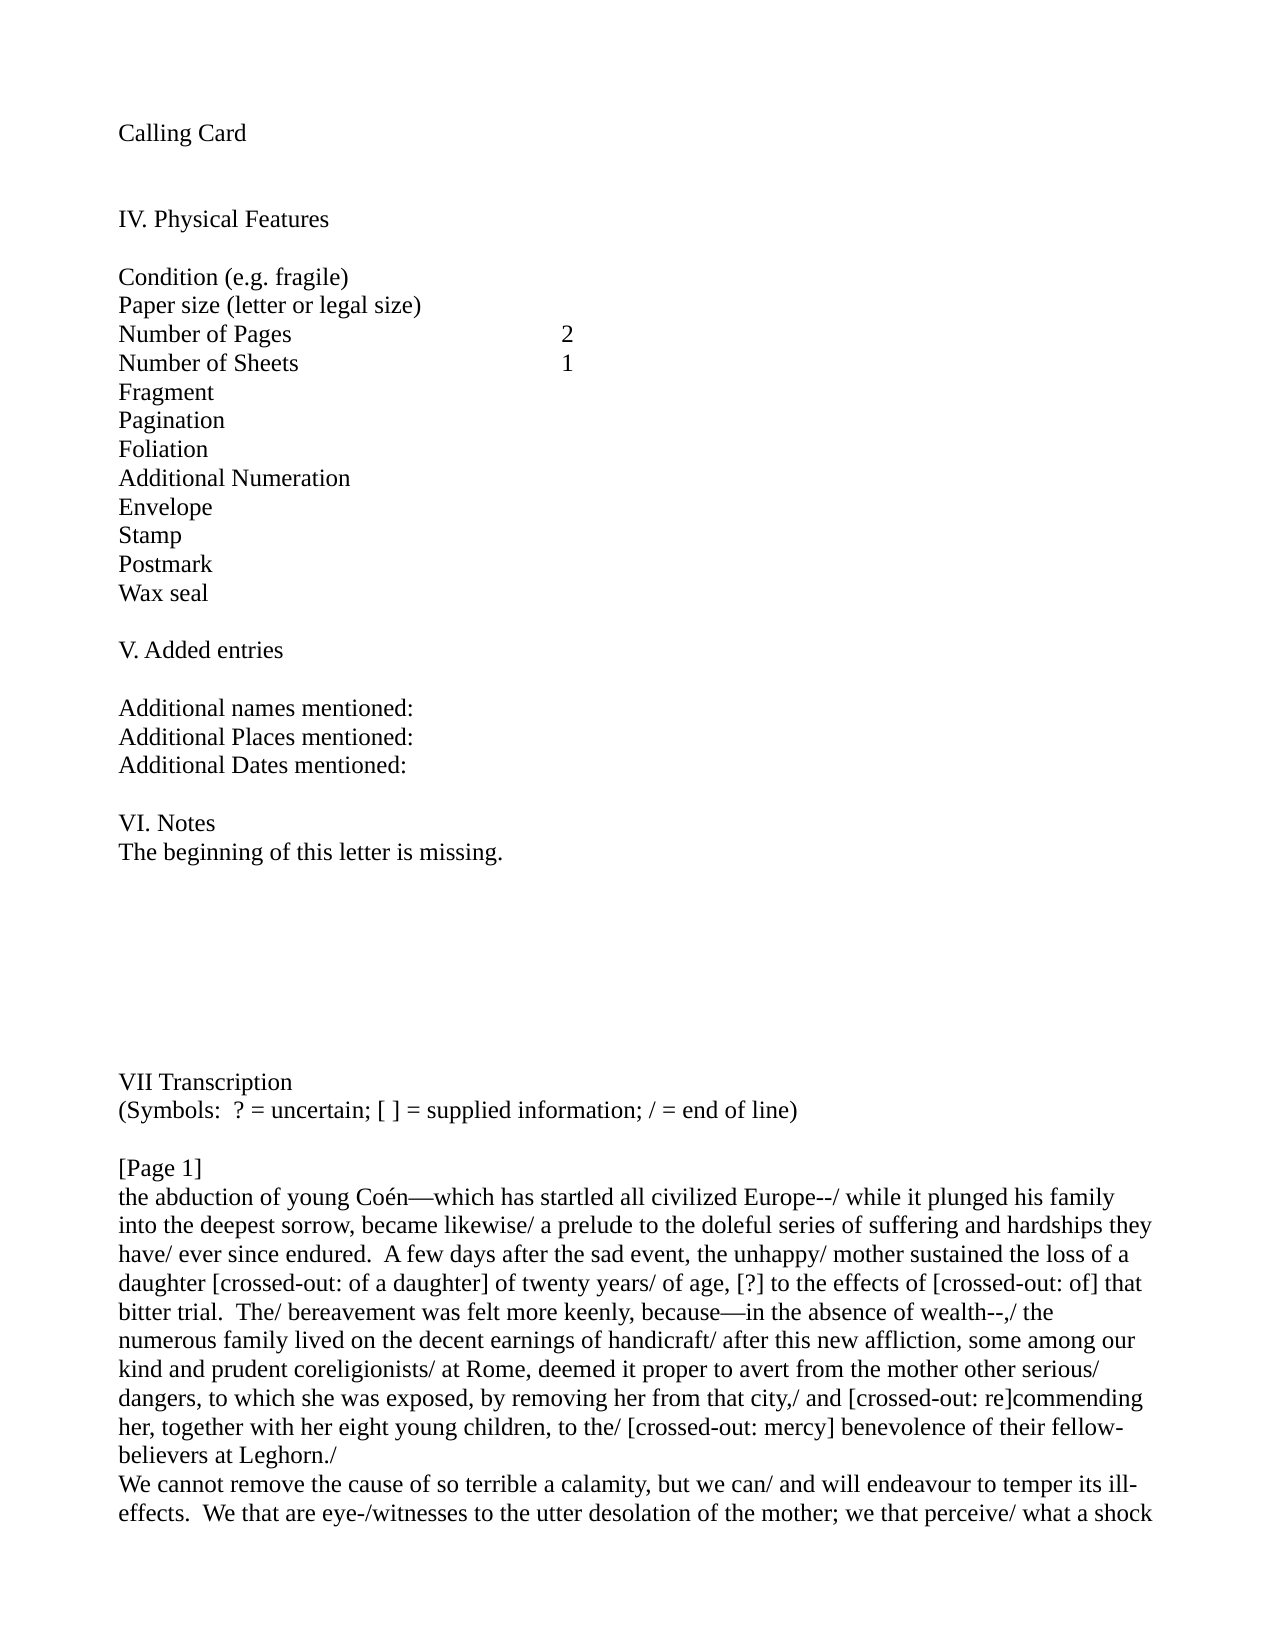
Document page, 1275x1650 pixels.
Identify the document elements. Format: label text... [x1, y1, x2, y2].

text Number of Pages 2 [118, 319, 1157, 348]
text We cannot remove the cause of so terrible a calamity, but we can/ and will endeavour to temper its ill-effects. We that are eye-/witnesses to the utter desolation of the mother; we that perceive/ what a shock [118, 1469, 1157, 1527]
text IV. Physical Features [118, 204, 1157, 233]
text Foliation [118, 434, 1157, 463]
text Number of Sheets 1 [118, 348, 1157, 377]
text Condition (e.g. fragile) [118, 262, 1157, 291]
text Pagination [118, 406, 1157, 434]
text Additional Dates mentioned: [118, 751, 1157, 779]
text Envelope [118, 492, 1157, 521]
text Wax seal [118, 578, 1157, 607]
text VI. Notes [118, 808, 1157, 837]
text Calling Card [118, 118, 1157, 147]
text Additional names mentioned: [118, 693, 1157, 722]
text The beginning of this letter is missing. [118, 837, 1157, 866]
text (Symbols: ? = uncertain; [ ] = supplied information; / = end of line) [118, 1096, 1157, 1124]
text Additional Numeration [118, 463, 1157, 492]
text V. Added entries [118, 636, 1157, 664]
text Postmark [118, 549, 1157, 578]
text Paper size (letter or legal size) [118, 291, 1157, 319]
text Stamp [118, 521, 1157, 549]
text Fragment [118, 377, 1157, 406]
text [Page 1] [118, 1153, 1157, 1182]
text Additional Places mentioned: [118, 722, 1157, 751]
text VII Transcription [118, 1067, 1157, 1096]
text the abduction of young Coén—which has startled all civilized Europe--/ while it plunged his family into the deepest sorrow, became likewise/ a prelude to the doleful series of suffering and hardships they have/ ever since endured. A few days after the sad event, the unhappy/ mother sustained the loss of a daughter [crossed-out: of a daughter] of twenty years/ of age, [?] to the effects of [crossed-out: of] that bitter trial. The/ bereavement was felt more keenly, because—in the absence of wealth--,/ the numerous family lived on the decent earnings of handicraft/ after this new affliction, some among our kind and prudent coreligionists/ at Rome, deemed it proper to avert from the mother other serious/ dangers, to which she was exposed, by removing her from that city,/ and [crossed-out: re]commending her, together with her eight young children, to the/ [crossed-out: mercy] benevolence of their fellow-believers at Leghorn./ [118, 1182, 1157, 1469]
